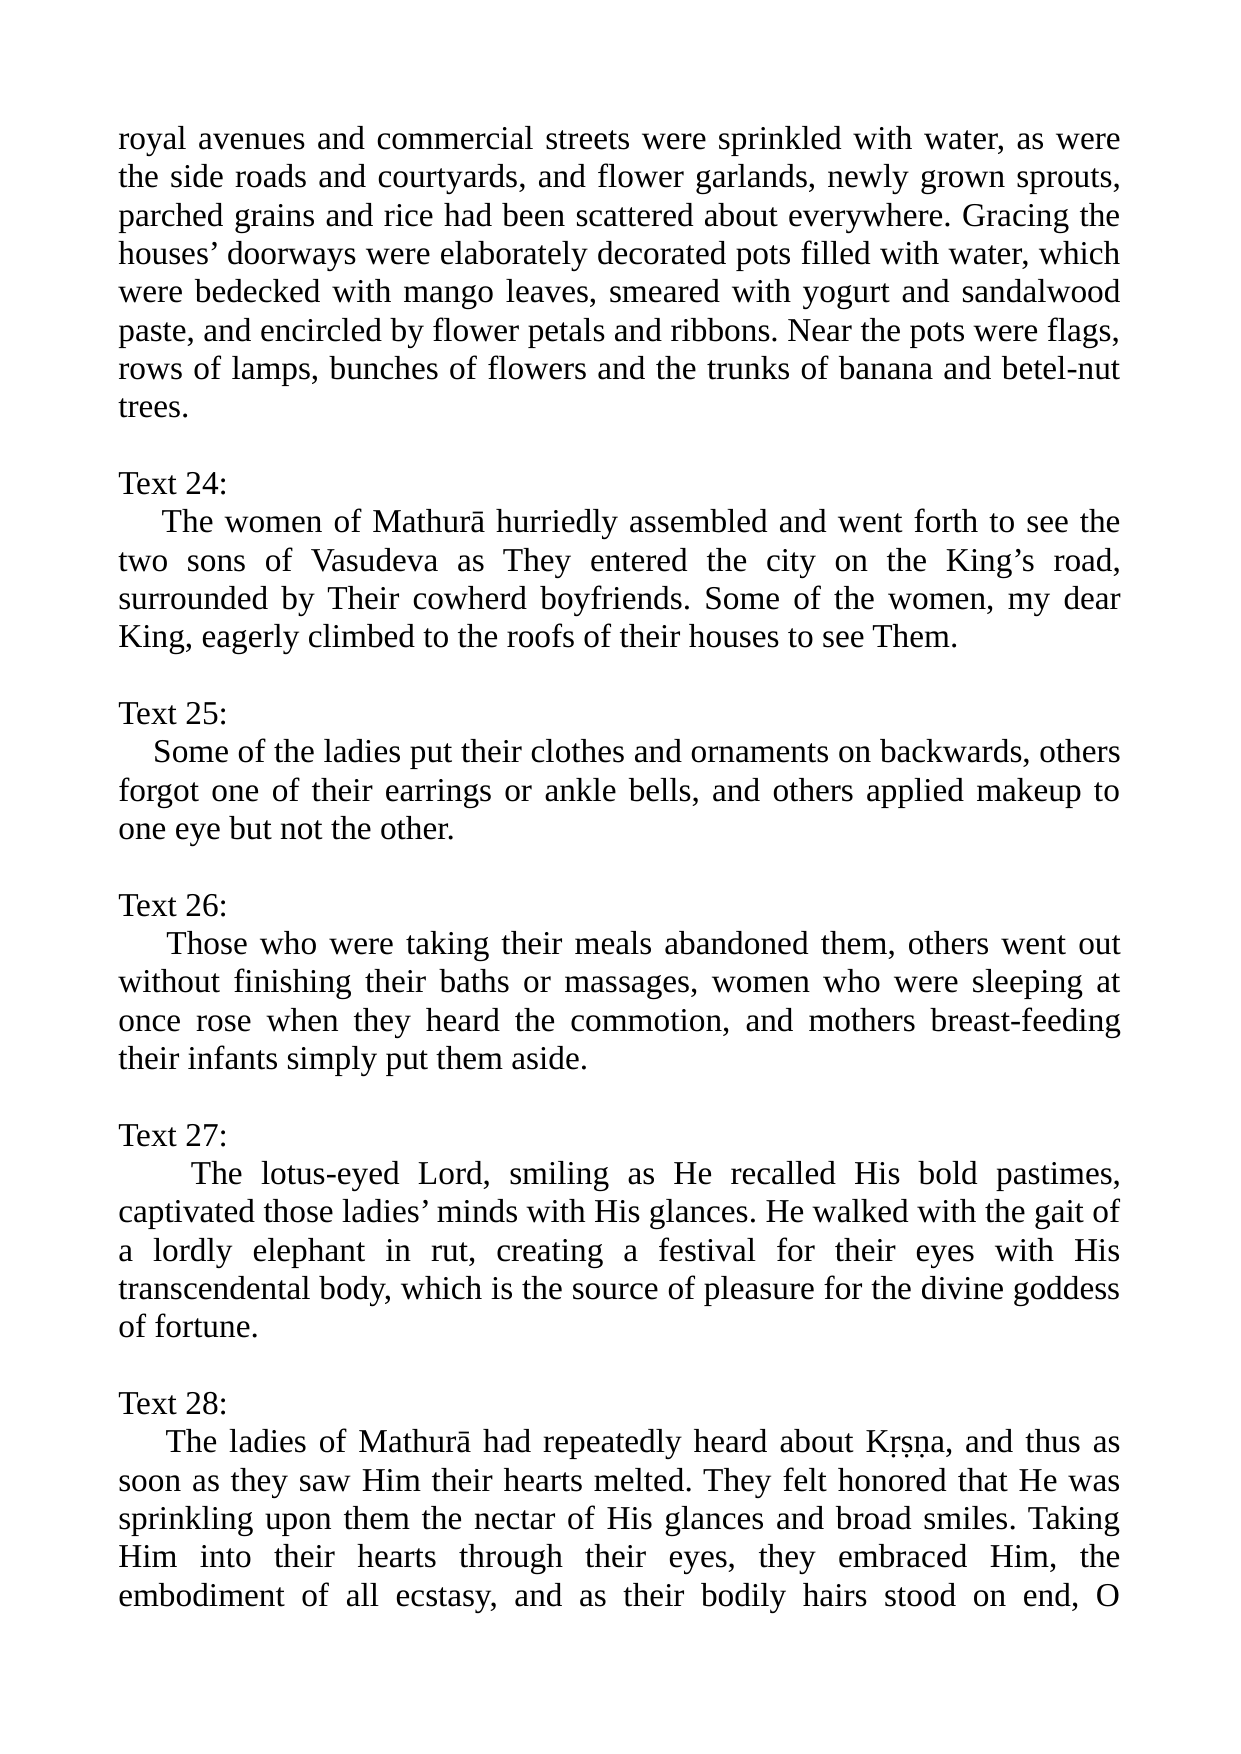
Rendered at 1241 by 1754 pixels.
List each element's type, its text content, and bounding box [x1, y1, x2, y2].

text Some of the ladies put their clothes and ornaments on backwards, others forgot one of their earrings or ankle bells, and others applied makeup to one eye but not the other. [118, 731, 1122, 846]
text Text 28: [118, 1383, 1122, 1421]
text Text 25: [118, 693, 1122, 731]
text Text 27: [118, 1115, 1122, 1153]
text Text 24: [118, 463, 1122, 501]
text The ladies of Mathurā had repeatedly heard about Kṛṣṇa, and thus as soon as they saw Him their hearts melted. They felt honored that He was sprinkling upon them the nectar of His glances and broad smiles. Taking Him into their hearts through their eyes, they embraced Him, the embodiment of all ecstasy, and as their bodily hairs stood on end, O [118, 1421, 1122, 1613]
text The lotus-eyed Lord, smiling as He recalled His bold pastimes, captivated those ladies’ minds with His glances. He walked with the gait of a lordly elephant in rut, creating a festival for their eyes with His transcendental body, which is the source of pleasure for the divine goddess of fortune. [118, 1153, 1122, 1345]
text royal avenues and commercial streets were sprinkled with water, as were the side roads and courtyards, and flower garlands, newly grown sprouts, parched grains and rice had been scattered about everywhere. Gracing the houses’ doorways were elaborately decorated pots filled with water, which were bedecked with mango leaves, smeared with yogurt and sandalwood paste, and encircled by flower petals and ribbons. Near the pots were flags, rows of lamps, bunches of flowers and the trunks of banana and betel-nut trees. [118, 118, 1122, 425]
text Those who were taking their meals abandoned them, others went out without finishing their baths or massages, women who were sleeping at once rose when they heard the commotion, and mothers breast-feeding their infants simply put them aside. [118, 923, 1122, 1076]
text The women of Mathurā hurriedly assembled and went forth to see the two sons of Vasudeva as They entered the city on the King’s road, surrounded by Their cowherd boyfriends. Some of the women, my dear King, eagerly climbed to the roofs of their houses to see Them. [118, 501, 1122, 655]
text Text 26: [118, 885, 1122, 923]
